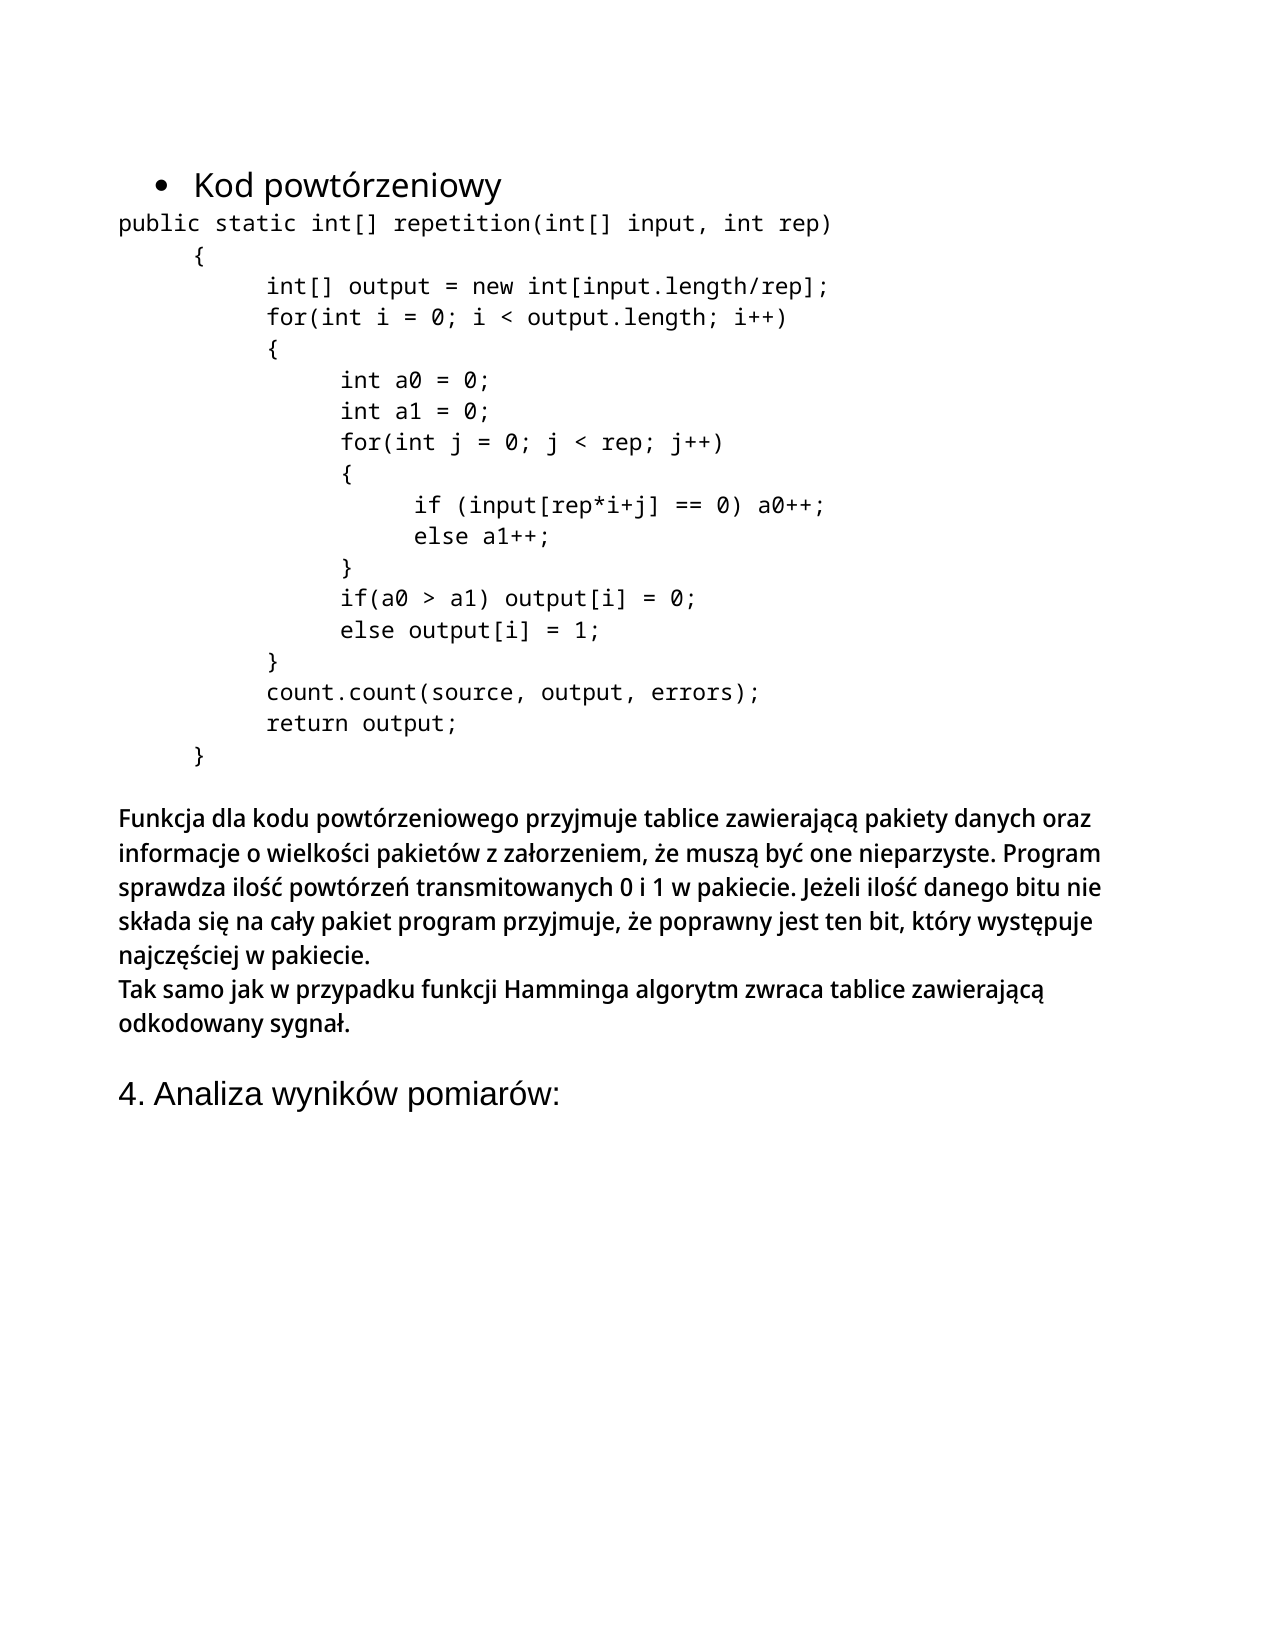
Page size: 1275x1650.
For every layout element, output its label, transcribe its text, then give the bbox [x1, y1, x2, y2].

text int a1 = 0; [118, 395, 1157, 426]
text for(int j = 0; j < rep; j++) [118, 426, 1157, 457]
text if (input[rep*i+j] == 0) a0++; [118, 489, 1157, 520]
text else output[i] = 1; [118, 614, 1157, 645]
text { [118, 457, 1157, 489]
text Funkcja dla kodu powtórzeniowego przyjmuje tablice zawierającą pakiety danych oraz informacje o wielkości pakietów z załorzeniem, że muszą być one nieparzyste. Program sprawdza ilość powtórzeń transmitowanych 0 i 1 w pakiecie. Jeżeli ilość danego bitu nie składa się na cały pakiet program przyjmuje, że poprawny jest ten bit, który występuje najczęściej w pakiecie. [118, 801, 1157, 971]
text 4. Analiza wyników pomiarów: [118, 1074, 1157, 1112]
text count.count(source, output, errors); [118, 676, 1157, 707]
text { [118, 332, 1157, 364]
text if(a0 > a1) output[i] = 0; [118, 582, 1157, 614]
text int[] output = new int[input.length/rep]; [118, 270, 1157, 301]
text int a0 = 0; [118, 364, 1157, 395]
text for(int i = 0; i < output.length; i++) [118, 301, 1157, 332]
text return output; [118, 707, 1157, 739]
text } [118, 551, 1157, 582]
text { [118, 239, 1157, 270]
text else a1++; [118, 520, 1157, 551]
text public static int[] repetition(int[] input, int rep) [118, 207, 1157, 239]
text } [118, 645, 1157, 676]
text } [118, 739, 1157, 770]
list Kod powtórzeniowy [156, 162, 1157, 207]
text Tak samo jak w przypadku funkcji Hamminga algorytm zwraca tablice zawierającą odkodowany sygnał. [118, 971, 1157, 1039]
